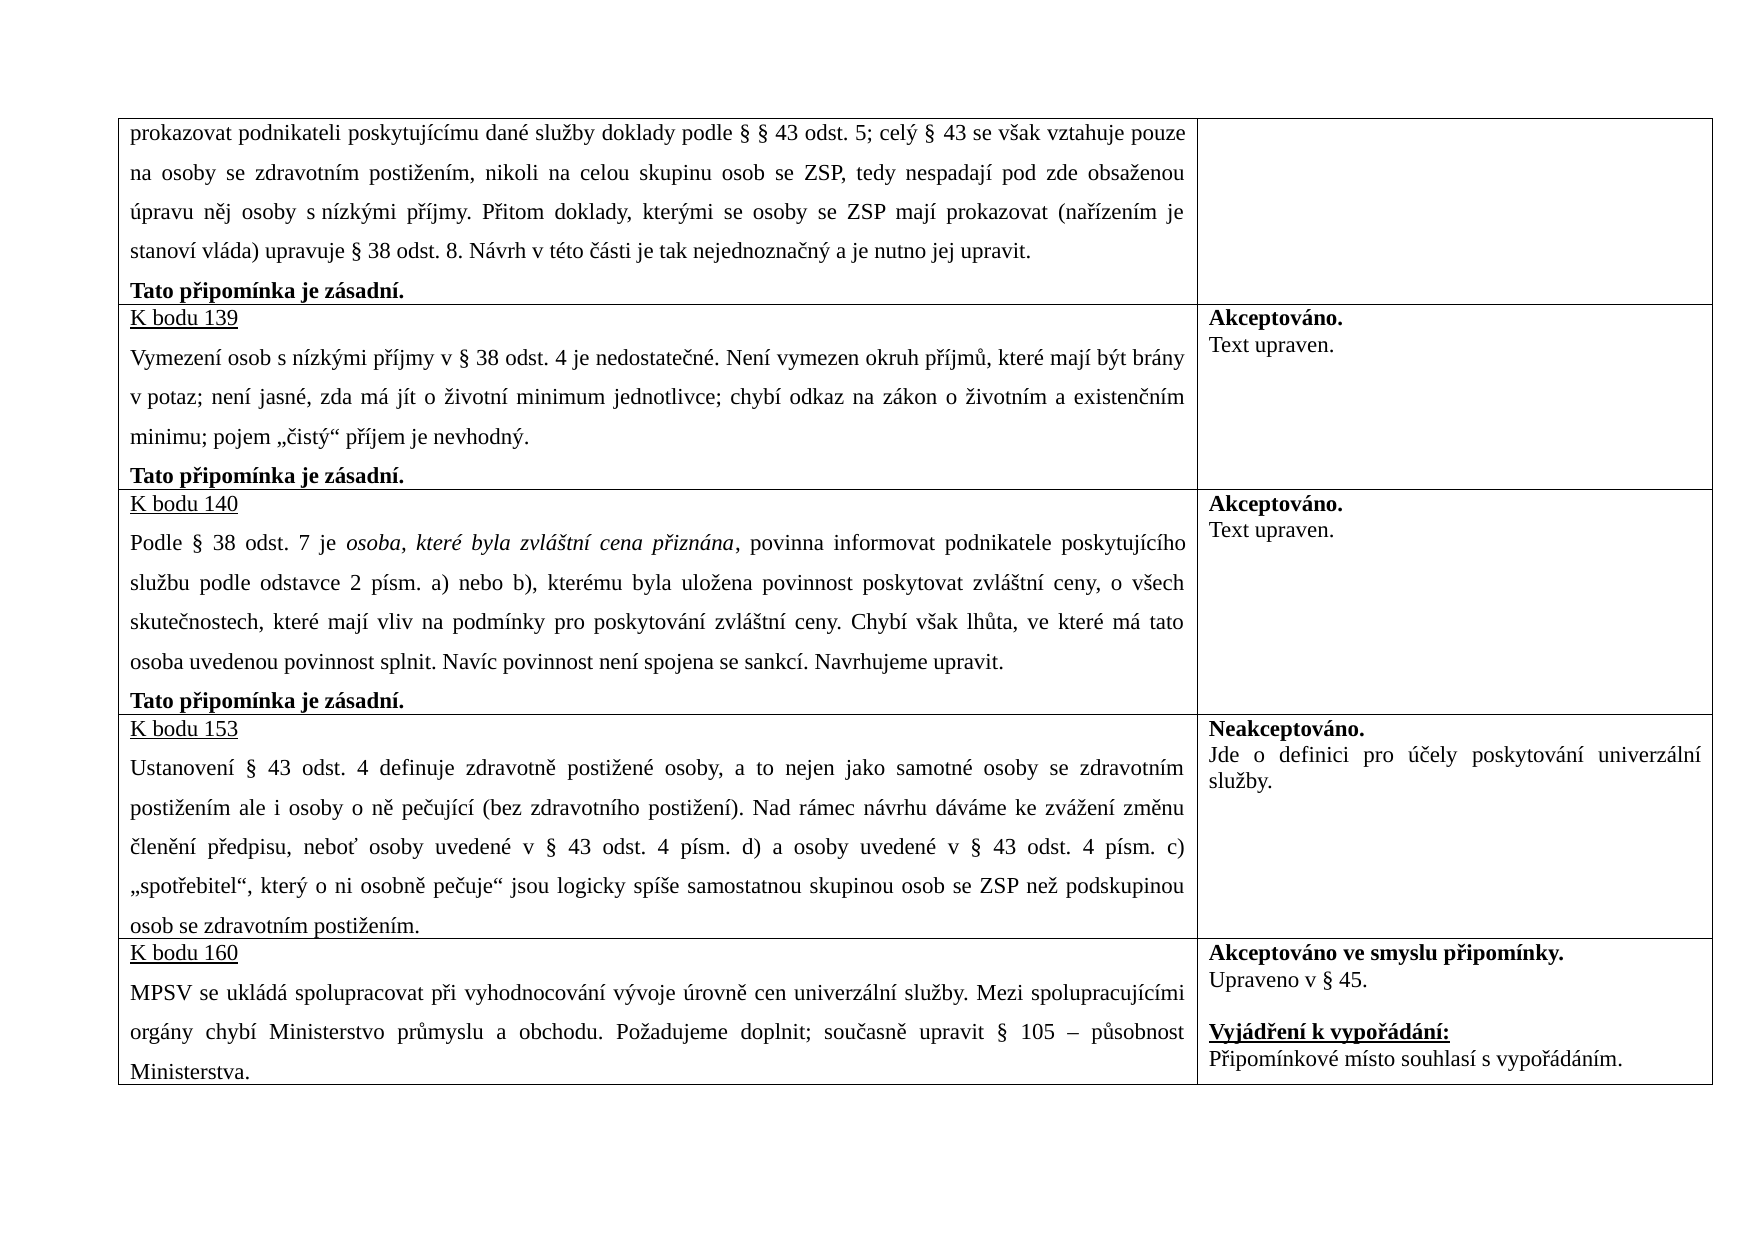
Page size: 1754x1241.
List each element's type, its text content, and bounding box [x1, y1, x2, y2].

table_cell K bodu 160 MPSV se ukládá spolupracovat při vyhodnocování vývoje úrovně cen univerzální služby. Mezi spolupracujícími orgány chybí Ministerstvo průmyslu a obchodu. Požadujeme doplnit; současně upravit § 105 – působnost Ministerstva. [119, 939, 1197, 1084]
table_cell Akceptováno. Text upraven. [1198, 490, 1712, 713]
table_cell K bodu 140 Podle § 38 odst. 7 je osoba, které byla zvláštní cena přiznána, povinna informovat podnikatele poskytujícího službu podle odstavce 2 písm. a) nebo b), kterému byla uložena povinnost poskytovat zvláštní ceny, o všech skutečnostech, které mají vliv na podmínky pro poskytování zvláštní ceny. Chybí však lhůta, ve které má tato osoba uvedenou povinnost splnit. Navíc povinnost není spojena se sankcí. Navrhujeme upravit. Tato připomínka je zásadní. [119, 490, 1197, 713]
table_cell prokazovat podnikateli poskytujícímu dané služby doklady podle § § 43 odst. 5; celý § 43 se však vztahuje pouze na osoby se zdravotním postižením, nikoli na celou skupinu osob se ZSP, tedy nespadají pod zde obsaženou úpravu něj osoby s nízkými příjmy. Přitom doklady, kterými se osoby se ZSP mají prokazovat (nařízením je stanoví vláda) upravuje § 38 odst. 8. Návrh v této části je tak nejednoznačný a je nutno jej upravit. Tato připomínka je zásadní. [119, 119, 1197, 303]
table_cell K bodu 153 Ustanovení § 43 odst. 4 definuje zdravotně postižené osoby, a to nejen jako samotné osoby se zdravotním postižením ale i osoby o ně pečující (bez zdravotního postižení). Nad rámec návrhu dáváme ke zvážení změnu členění předpisu, neboť osoby uvedené v § 43 odst. 4 písm. d) a osoby uvedené v § 43 odst. 4 písm. c) „spotřebitel“, který o ni osobně pečuje“ jsou logicky spíše samostatnou skupinou osob se ZSP než podskupinou osob se zdravotním postižením. [119, 715, 1197, 938]
table_cell Akceptováno. Text upraven. [1198, 305, 1712, 489]
table_cell Akceptováno ve smyslu připomínky. Upraveno v § 45. Vyjádření k vypořádání: Připomínkové místo souhlasí s vypořádáním. [1198, 939, 1712, 1084]
table_cell [1198, 119, 1712, 303]
table_cell Neakceptováno. Jde o definici pro účely poskytování univerzální služby. [1198, 715, 1712, 938]
table_cell K bodu 139 Vymezení osob s nízkými příjmy v § 38 odst. 4 je nedostatečné. Není vymezen okruh příjmů, které mají být brány v potaz; není jasné, zda má jít o životní minimum jednotlivce; chybí odkaz na zákon o životním a existenčním minimu; pojem „čistý“ příjem je nevhodný. Tato připomínka je zásadní. [119, 305, 1197, 489]
